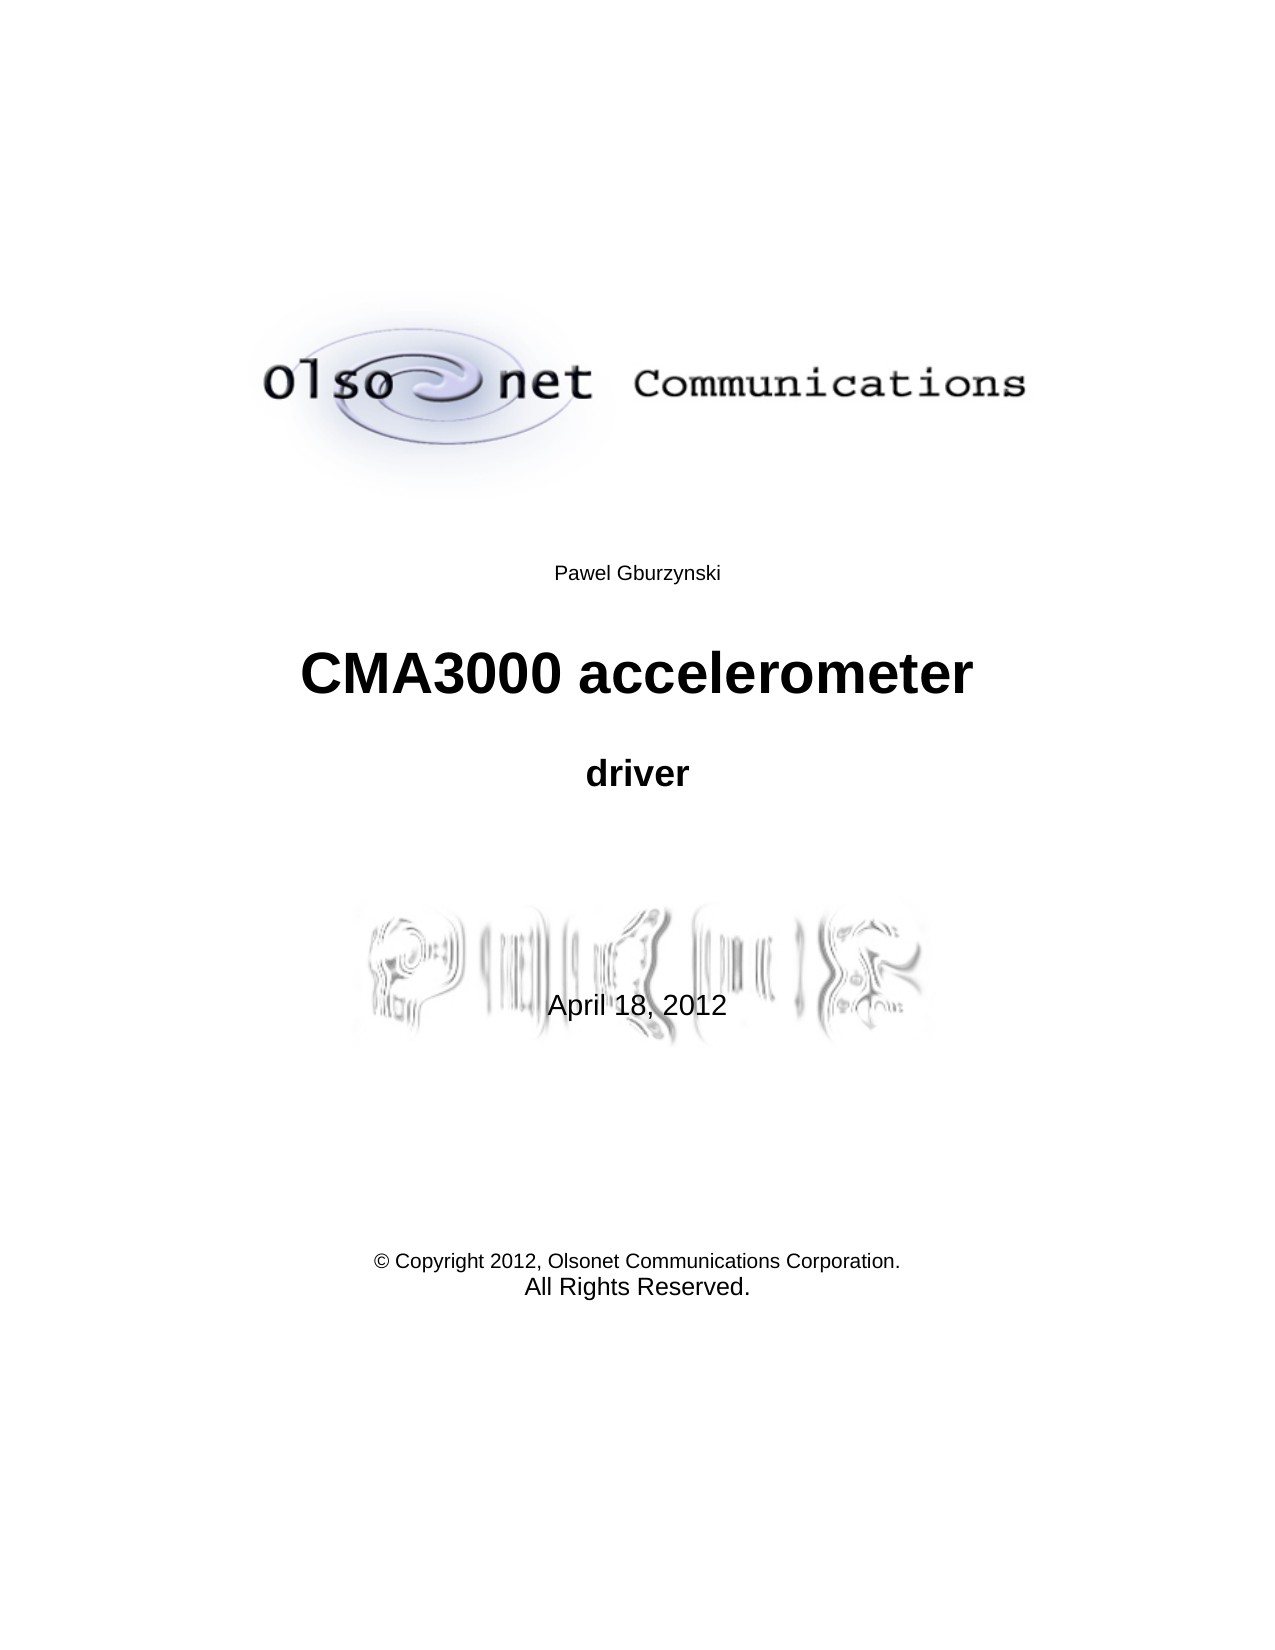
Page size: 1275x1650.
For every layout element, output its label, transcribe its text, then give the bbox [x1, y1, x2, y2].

subtitle CMA3000 accelerometer [210, 640, 1065, 706]
subtitle driver [210, 752, 1065, 794]
picture [331, 880, 954, 1112]
text April 18, 2012 [210, 989, 330, 1022]
text Pawel Gburzynski [210, 562, 1065, 585]
text All Rights Reserved. [210, 1273, 1065, 1301]
text April 18, 2012 [955, 989, 1065, 1022]
text © Copyright 2012, Olsonet Communications Corporation. [210, 1250, 1065, 1273]
picture [241, 291, 1034, 498]
